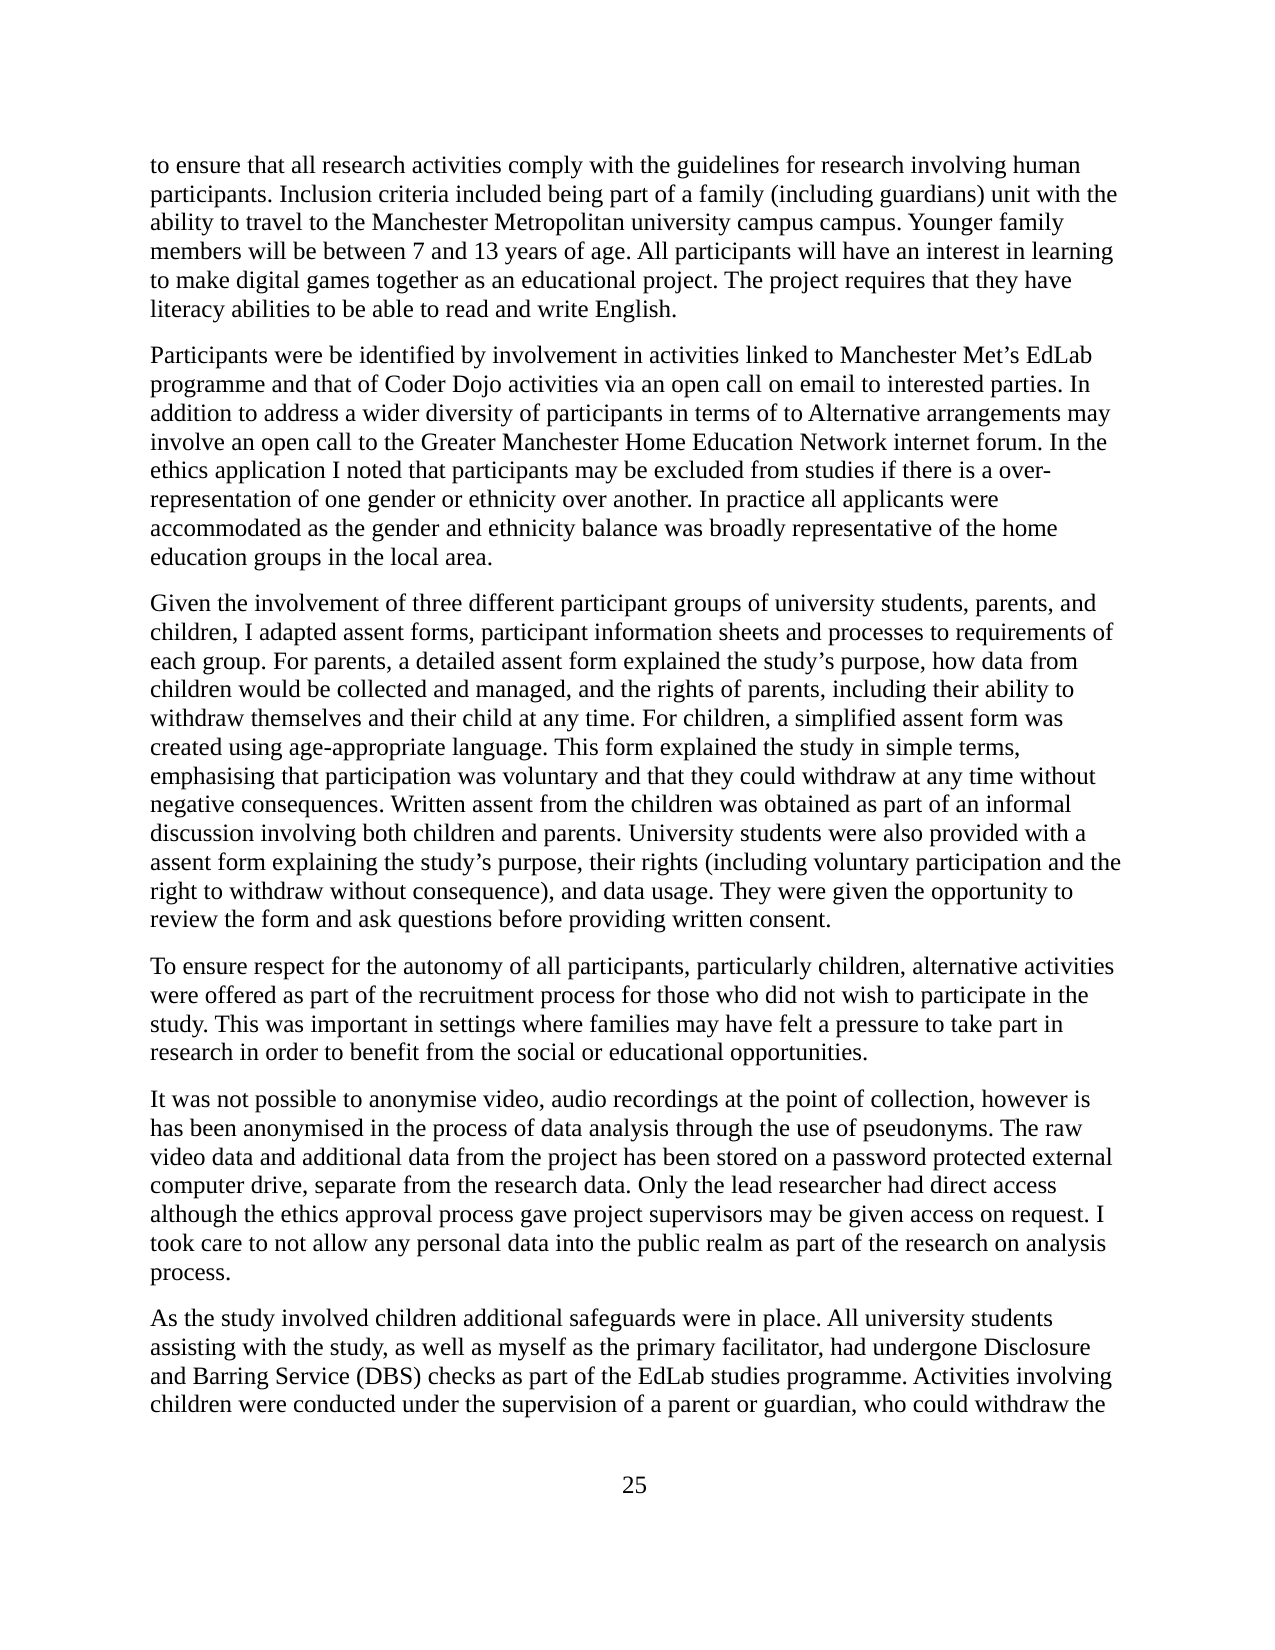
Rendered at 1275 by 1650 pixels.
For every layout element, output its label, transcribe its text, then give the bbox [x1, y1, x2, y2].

text To ensure respect for the autonomy of all participants, particularly children, alternative activities were offered as part of the recruitment process for those who did not wish to participate in the study. This was important in settings where families may have felt a pressure to take part in research in order to benefit from the social or educational opportunities. [150, 951, 1125, 1066]
text Participants were be identified by involvement in activities linked to Manchester Met’s EdLab programme and that of Coder Dojo activities via an open call on email to interested parties. In addition to address a wider diversity of participants in terms of to Alternative arrangements may involve an open call to the Greater Manchester Home Education Network internet forum. In the ethics application I noted that participants may be excluded from studies if there is a over-representation of one gender or ethnicity over another. In practice all applicants were accommodated as the gender and ethnicity balance was broadly representative of the home education groups in the local area. [150, 340, 1125, 570]
text It was not possible to anonymise video, audio recordings at the point of collection, however is has been anonymised in the process of data analysis through the use of pseudonyms. The raw video data and additional data from the project has been stored on a password protected external computer drive, separate from the research data. Only the lead researcher had direct access although the ethics approval process gave project supervisors may be given access on request. I took care to not allow any personal data into the public realm as part of the research on analysis process. [150, 1084, 1125, 1285]
text Given the involvement of three different participant groups of university students, parents, and children, I adapted assent forms, participant information sheets and processes to requirements of each group. For parents, a detailed assent form explained the study’s purpose, how data from children would be collected and managed, and the rights of parents, including their ability to withdraw themselves and their child at any time. For children, a simplified assent form was created using age-appropriate language. This form explained the study in simple terms, emphasising that participation was voluntary and that they could withdraw at any time without negative consequences. Written assent from the children was obtained as part of an informal discussion involving both children and parents. University students were also provided with a assent form explaining the study’s purpose, their rights (including voluntary participation and the right to withdraw without consequence), and data usage. They were given the opportunity to review the form and ask questions before providing written consent. [150, 588, 1125, 933]
text As the study involved children additional safeguards were in place. All university students assisting with the study, as well as myself as the primary facilitator, had undergone Disclosure and Barring Service (DBS) checks as part of the EdLab studies programme. Activities involving children were conducted under the supervision of a parent or guardian, who could withdraw the [150, 1303, 1125, 1418]
text to ensure that all research activities comply with the guidelines for research involving human participants. Inclusion criteria included being part of a family (including guardians) unit with the ability to travel to the Manchester Metropolitan university campus campus. Younger family members will be between 7 and 13 years of age. All participants will have an interest in learning to make digital games together as an educational project. The project requires that they have literacy abilities to be able to read and write English. [150, 150, 1125, 322]
